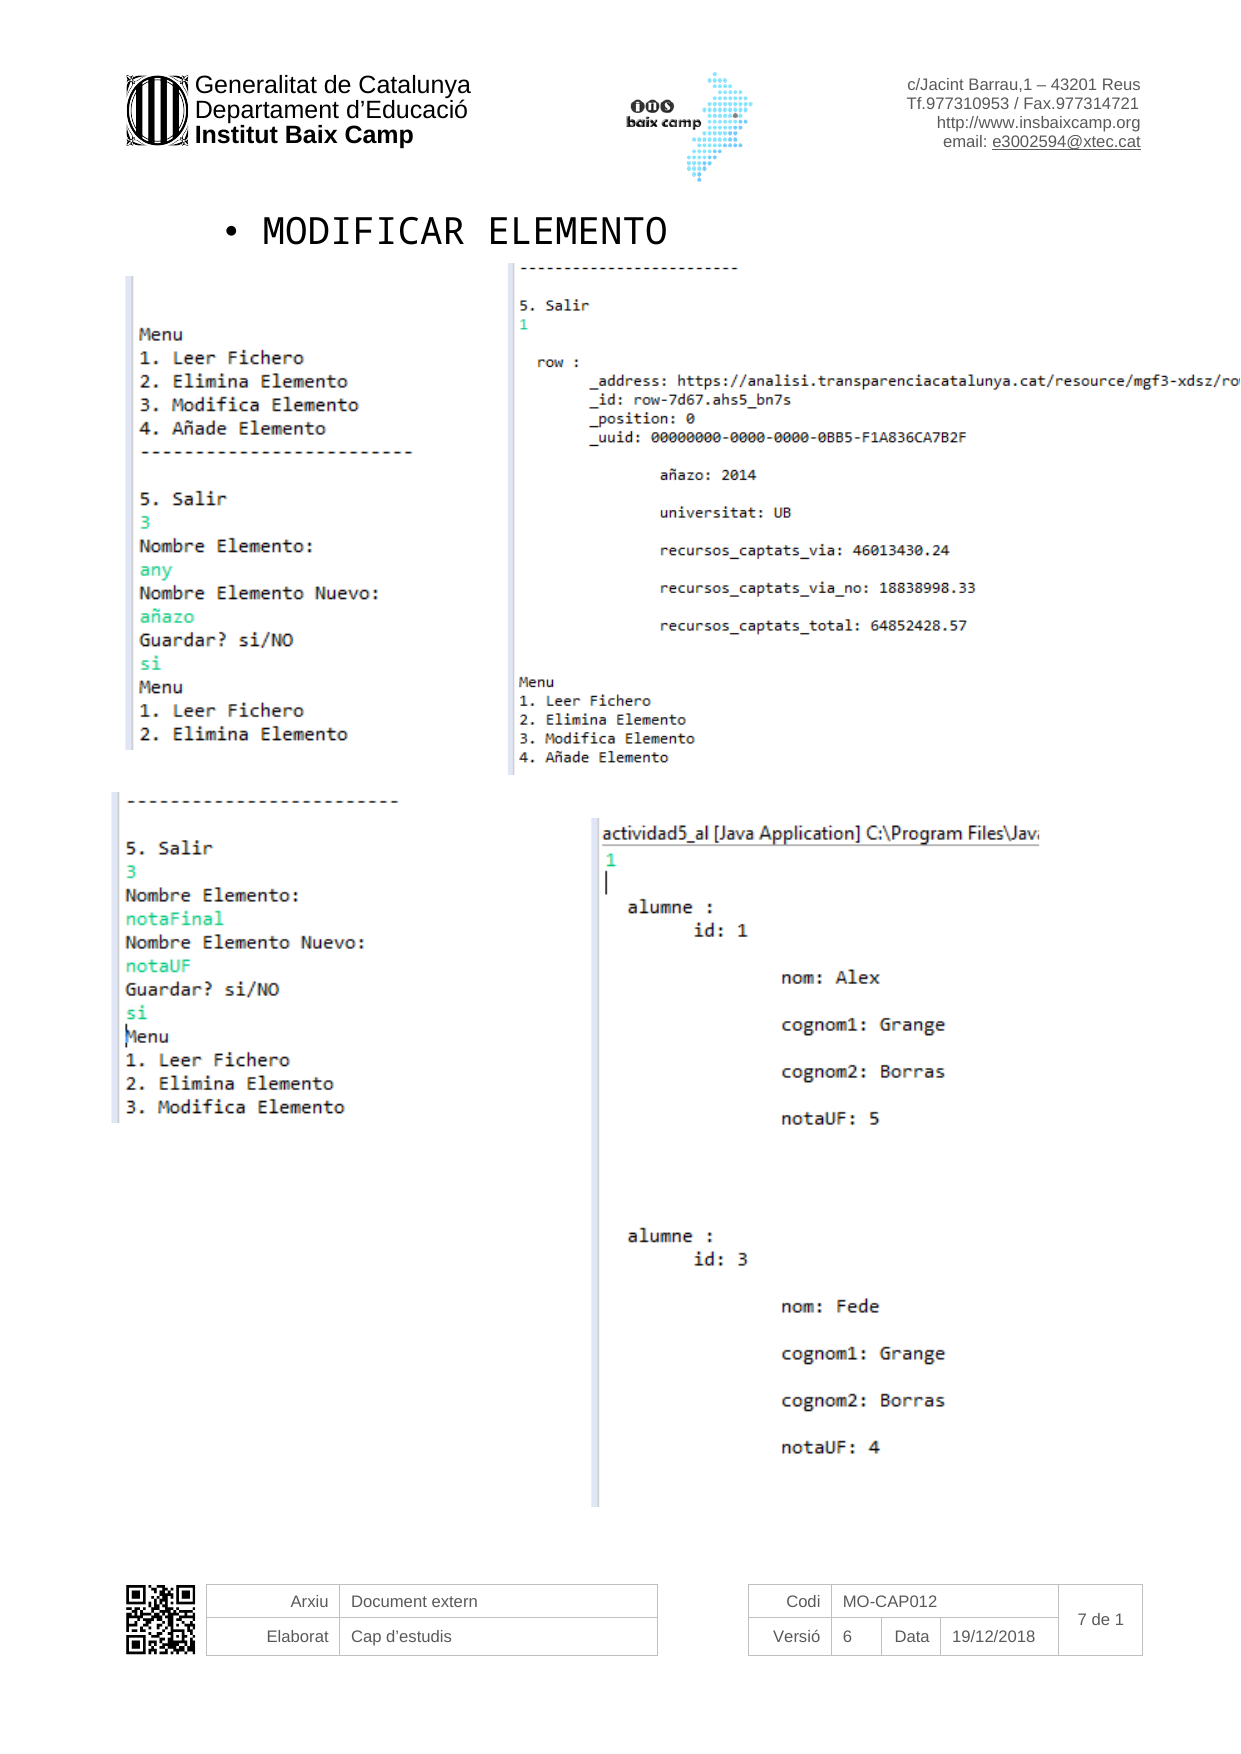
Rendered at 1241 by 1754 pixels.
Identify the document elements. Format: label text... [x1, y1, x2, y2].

picture [621, 58, 754, 191]
picture [568, 818, 1040, 1507]
list MODIFICAR ELEMENTO [225, 204, 1137, 255]
picture [483, 263, 1240, 775]
picture [88, 276, 461, 750]
picture [85, 792, 461, 1123]
picture [126, 75, 189, 146]
